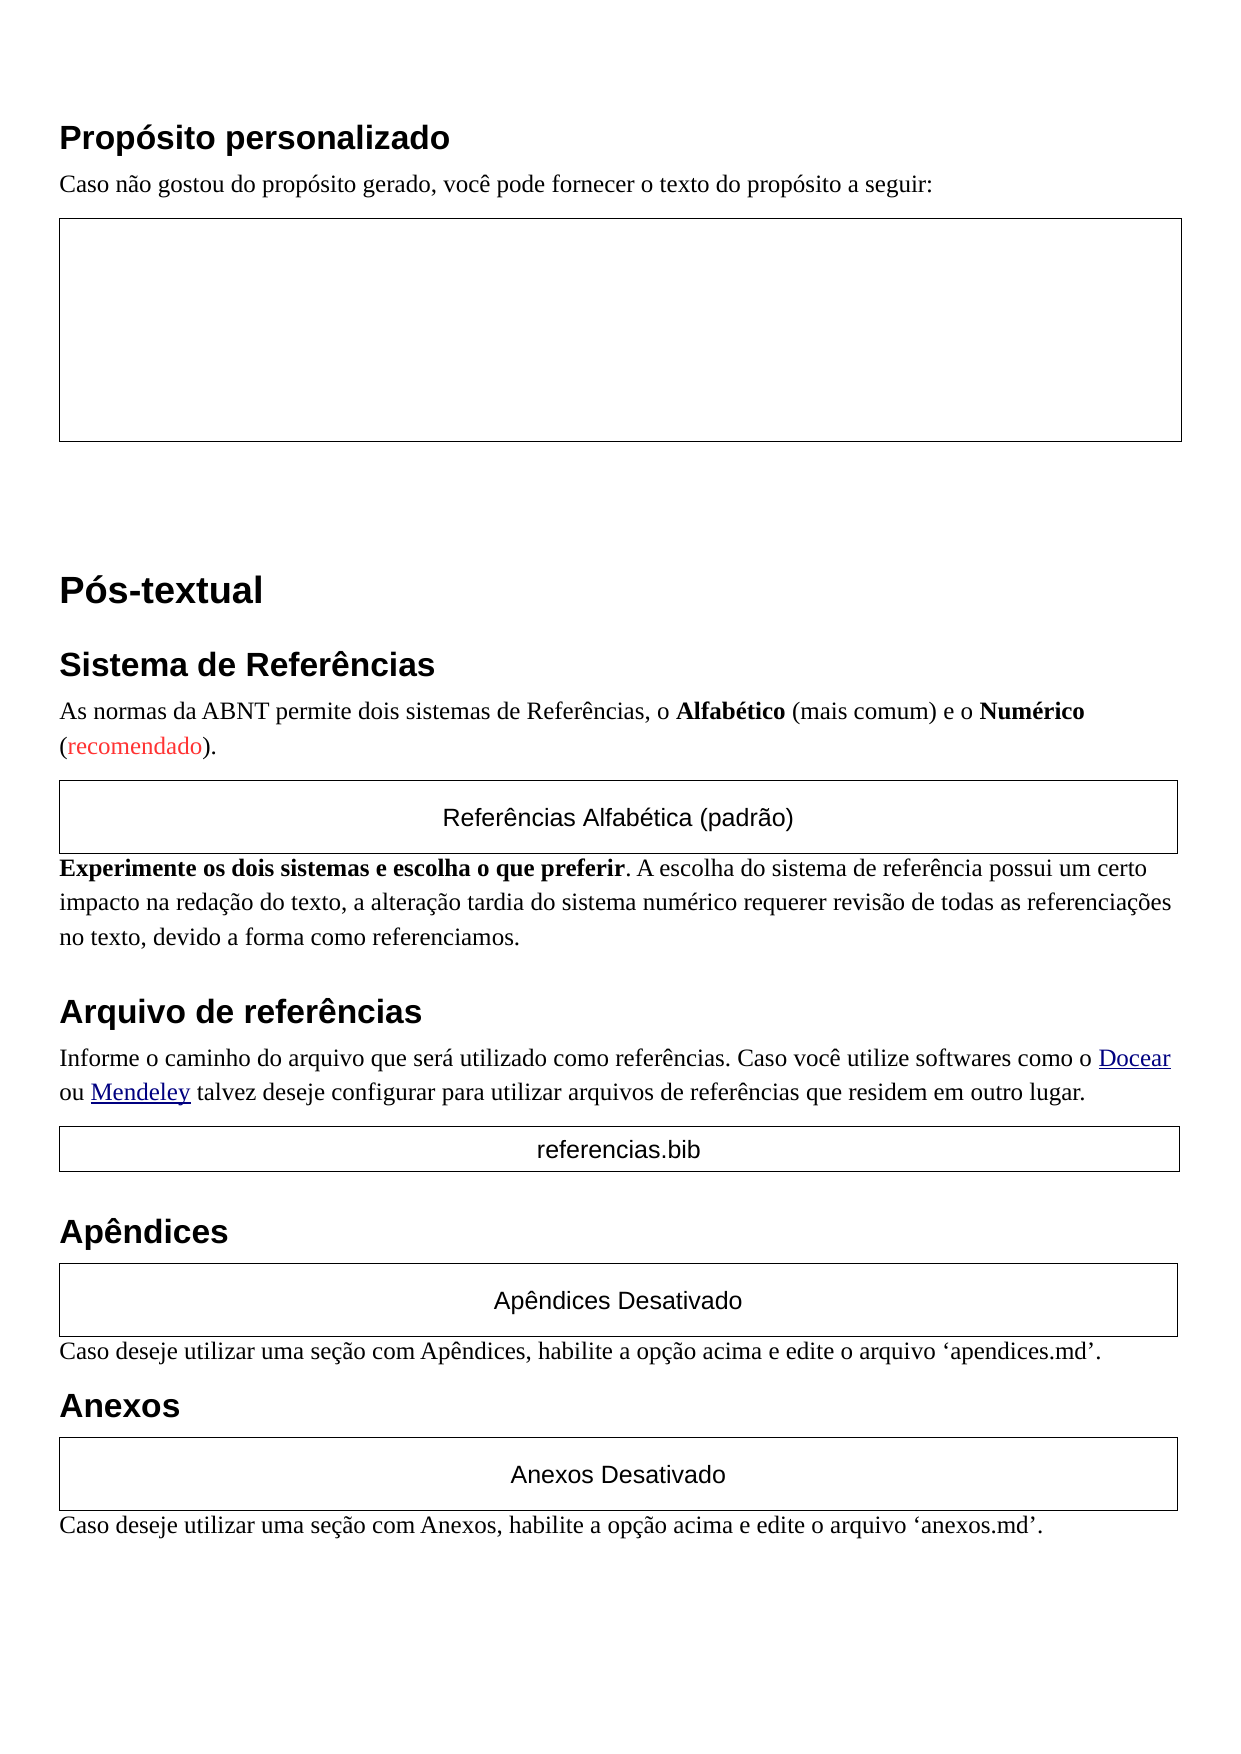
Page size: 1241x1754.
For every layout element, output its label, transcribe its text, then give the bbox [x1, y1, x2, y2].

text Informe o caminho do arquivo que será utilizado como referências. Caso você utilize softwares como o Docear ou Mendeley talvez deseje configurar para utilizar arquivos de referências que residem em outro lugar. [59, 1043, 1181, 1106]
subtitle Pós-textual [59, 568, 1181, 612]
text Caso não gostou do propósito gerado, você pode fornecer o texto do propósito a seguir: [59, 169, 1181, 198]
subtitle Apêndices [59, 1212, 1181, 1251]
subtitle Sistema de Referências [59, 645, 1181, 684]
subtitle Anexos [59, 1386, 1181, 1425]
text Experimente os dois sistemas e escolha o que preferir. A escolha do sistema de referência possui um certo impacto na redação do texto, a alteração tardia do sistema numérico requerer revisão de todas as referenciações no texto, devido a forma como referenciamos. [59, 853, 1181, 951]
text As normas da ABNT permite dois sistemas de Referências, o Alfabético (mais comum) e o Numérico (recomendado). [59, 696, 1181, 759]
text Caso deseje utilizar uma seção com Anexos, habilite a opção acima e edite o arquivo ‘anexos.md’. [59, 1510, 1181, 1539]
subtitle Arquivo de referências [59, 992, 1181, 1030]
text Caso deseje utilizar uma seção com Apêndices, habilite a opção acima e edite o arquivo ‘apendices.md’. [59, 1336, 1181, 1365]
subtitle Propósito personalizado [59, 118, 1181, 157]
